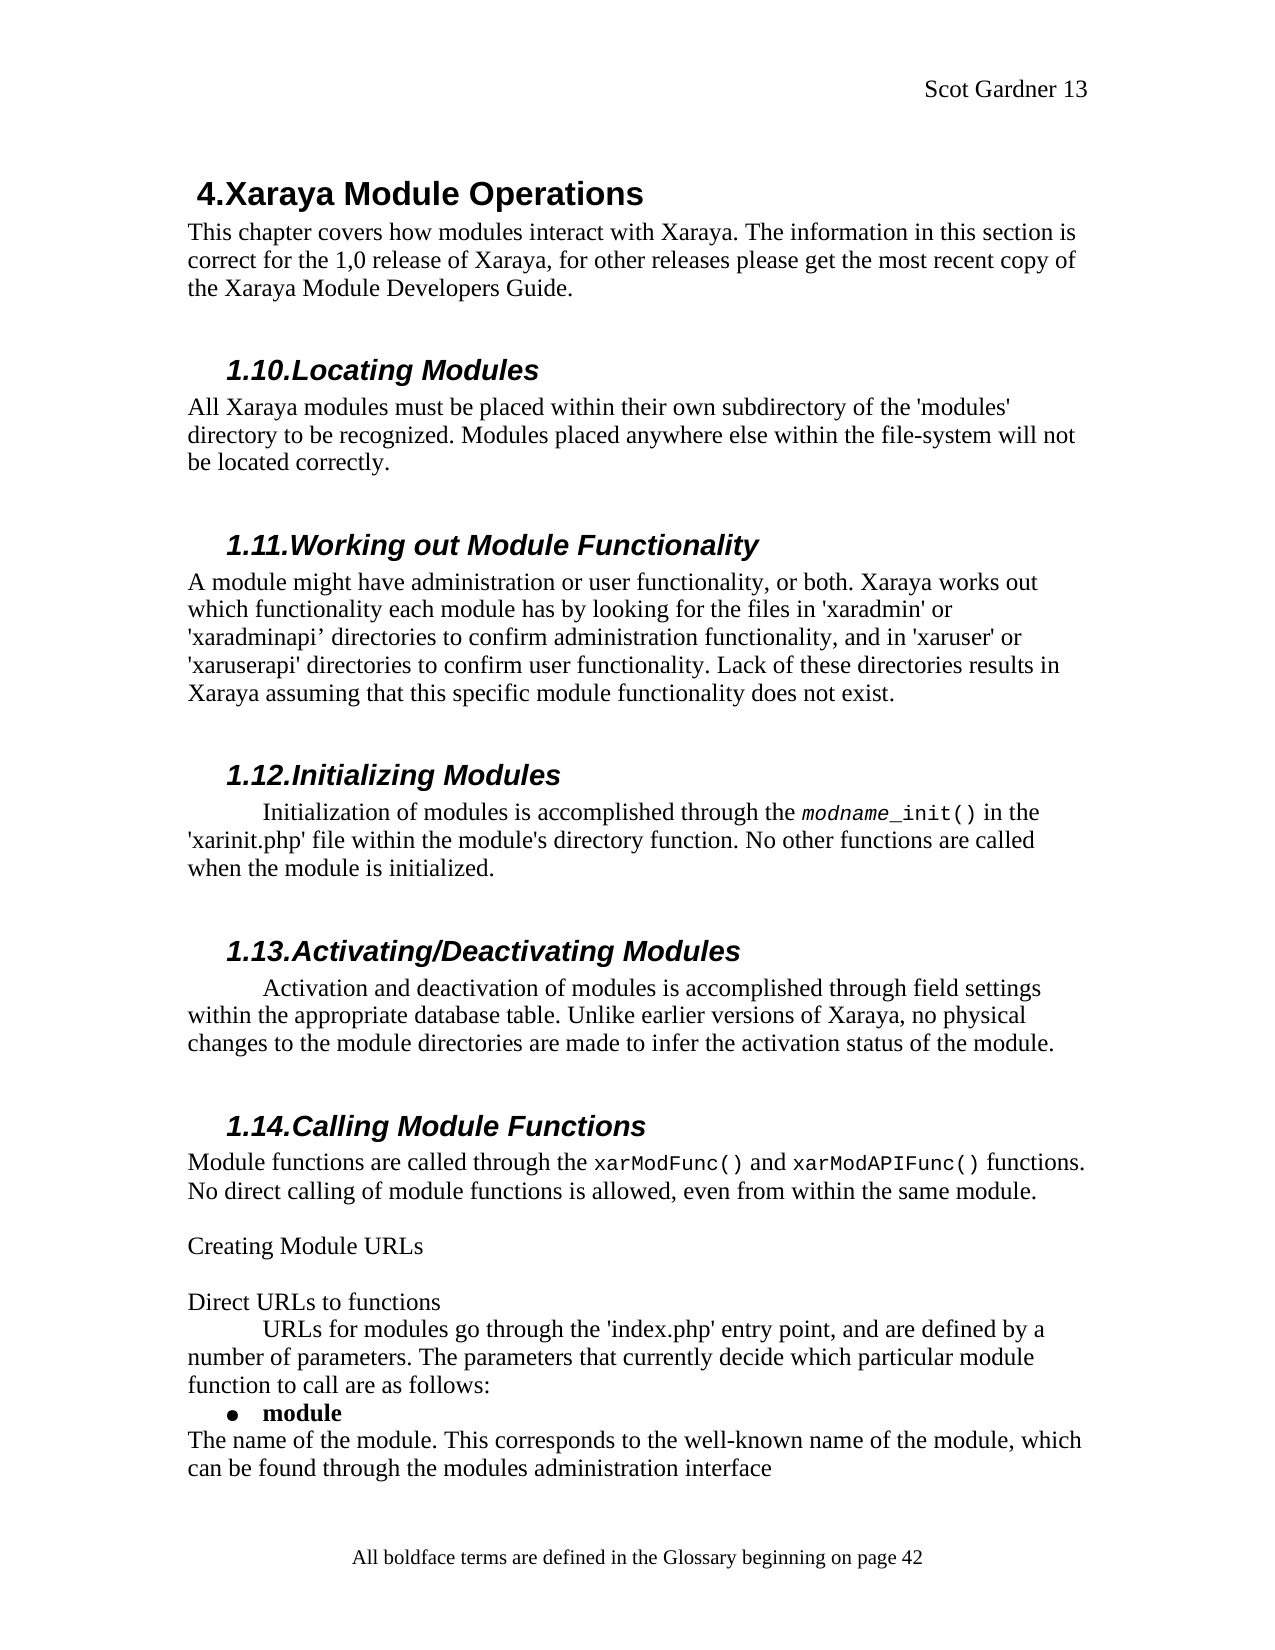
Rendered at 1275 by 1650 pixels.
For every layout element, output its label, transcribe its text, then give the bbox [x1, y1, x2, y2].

subtitle Activating/Deactivating Modules [218, 935, 1087, 967]
text A module might have administration or user functionality, or both. Xaraya works out which functionality each module has by looking for the files in 'xaradmin' or 'xaradminapi’ directories to confirm administration functionality, and in 'xaruser' or 'xaruserapi' directories to confirm user functionality. Lack of these directories results in Xaraya assuming that this specific module functionality does not exist. [187, 568, 1087, 706]
text Initialization of modules is accomplished through the modname_init() in the 'xarinit.php' file within the module's directory function. No other functions are called when the module is initialized. [187, 798, 1087, 882]
text Direct URLs to functions [187, 1288, 1087, 1316]
text This chapter covers how modules interact with Xaraya. The information in this section is correct for the 1,0 release of Xaraya, for other releases please get the most recent copy of the Xaraya Module Developers Guide. [187, 218, 1087, 301]
text URLs for modules go through the 'index.php' entry point, and are defined by a number of parameters. The parameters that currently decide which particular module function to call are as follows: [187, 1316, 1087, 1399]
subtitle Xaraya Module Operations [187, 175, 1087, 212]
subtitle Calling Module Functions [218, 1109, 1087, 1142]
subtitle Initializing Modules [218, 759, 1087, 792]
subtitle Working out Module Functionality [218, 529, 1087, 562]
text All Xaraya modules must be placed within their own subdirectory of the 'modules' directory to be recognized. Modules placed anywhere else within the file-system will not be located correctly. [187, 393, 1087, 476]
text Module functions are called through the xarModFunc() and xarModAPIFunc() functions. No direct calling of module functions is allowed, even from within the same module. [187, 1148, 1087, 1205]
subtitle Locating Modules [218, 354, 1087, 387]
text The name of the module. This corresponds to the well-known name of the module, which can be found through the modules administration interface [187, 1426, 1087, 1482]
text Creating Module URLs [187, 1232, 1087, 1260]
list module [225, 1399, 1087, 1426]
text Activation and deactivation of modules is accomplished through field settings within the appropriate database table. Unlike earlier versions of Xaraya, no physical changes to the module directories are made to infer the activation status of the module. [187, 974, 1087, 1057]
